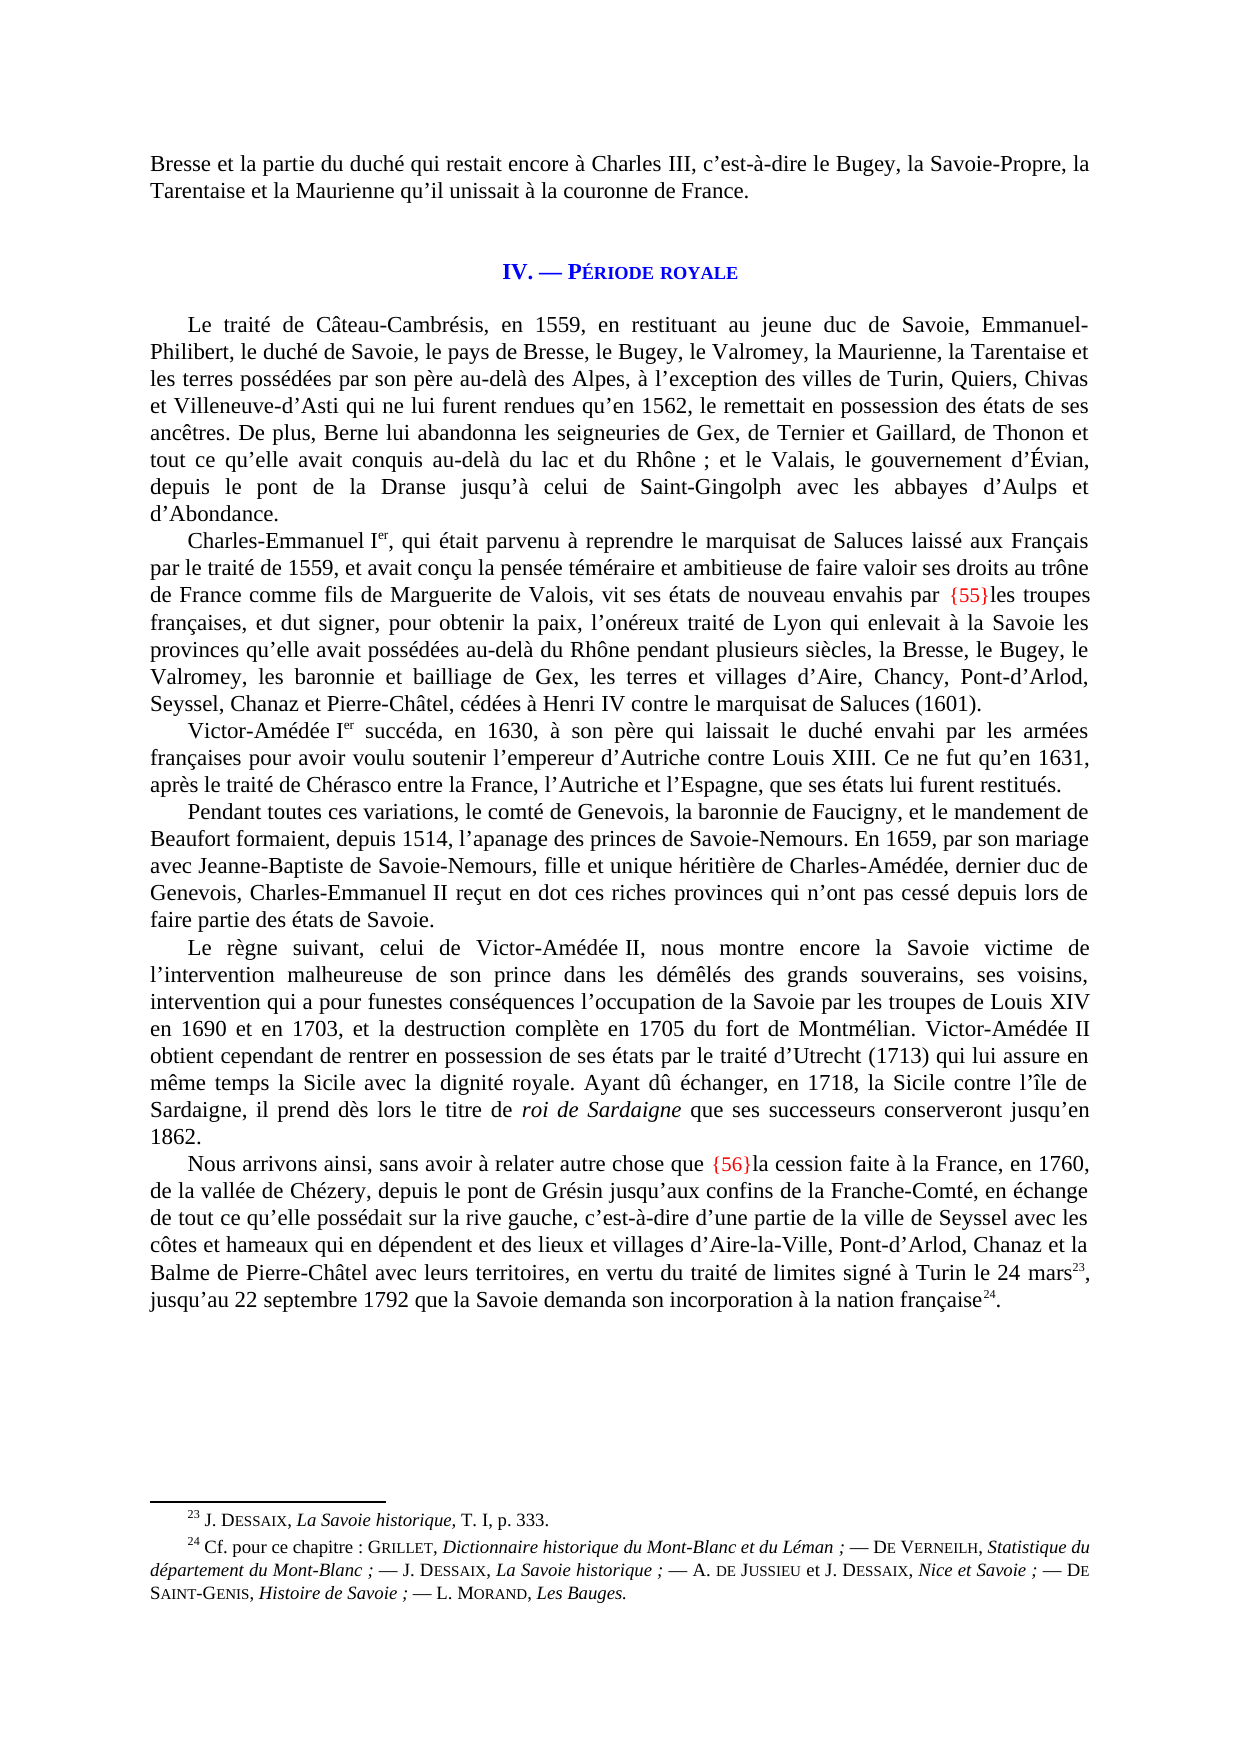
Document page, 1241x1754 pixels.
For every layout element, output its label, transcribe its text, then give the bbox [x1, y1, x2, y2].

text Le traité de Câteau-Cambrésis, en 1559, en restituant au jeune duc de Savoie, Emmanuel-Philibert, le duché de Savoie, le pays de Bresse, le Bugey, le Valromey, la Maurienne, la Tarentaise et les terres possédées par son père au-delà des Alpes, à l’exception des villes de Turin, Quiers, Chivas et Villeneuve-d’Asti qui ne lui furent rendues qu’en 1562, le remettait en possession des états de ses ancêtres. De plus, Berne lui abandonna les seigneuries de Gex, de Ternier et Gaillard, de Thonon et tout ce qu’elle avait conquis au-delà du lac et du Rhône ; et le Valais, le gouvernement d’Évian, depuis le pont de la Dranse jusqu’à celui de Saint-Gingolph avec les abbayes d’Aulps et d’Abondance. [150, 310, 1090, 527]
text Victor-Amédée Ier succéda, en 1630, à son père qui laissait le duché envahi par les armées françaises pour avoir voulu soutenir l’empereur d’Autriche contre Louis XIII. Ce ne fut qu’en 1631, après le traité de Chérasco entre la France, l’Autriche et l’Espagne, que ses états lui furent restitués. [150, 717, 1090, 798]
text Bresse et la partie du duché qui restait encore à Charles III, c’est-à-dire le Bugey, la Savoie-Propre, la Tarentaise et la Maurienne qu’il unissait à la couronne de France. [150, 150, 1090, 204]
text Nous arrivons ainsi, sans avoir à relater autre chose que {56}la cession faite à la France, en 1760, de la vallée de Chézery, depuis le pont de Grésin jusqu’aux confins de la Franche-Comté, en échange de tout ce qu’elle possédait sur la rive gauche, c’est-à-dire d’une partie de la ville de Seyssel avec les côtes et hameaux qui en dépendent et des lieux et villages d’Aire-la-Ville, Pont-d’Arlod, Chanaz et la Balme de Pierre-Châtel avec leurs territoires, en vertu du traité de limites signé à Turin le 24 mars, jusqu’au 22 septembre 1792 que la Savoie demanda son incorporation à la nation française. [150, 1150, 1090, 1312]
text J. Dessaix, La Savoie historique, T. I, p. 333. [150, 1508, 1090, 1531]
text Cf. pour ce chapitre : Grillet, Dictionnaire historique du Mont-Blanc et du Léman ; — De Verneilh, Statistique du département du Mont-Blanc ; — J. Dessaix, La Savoie historique ; — A. de Jussieu et J. Dessaix, Nice et Savoie ; — De Saint-Genis, Histoire de Savoie ; — L. Morand, Les Bauges. [150, 1535, 1090, 1604]
text Charles-Emmanuel Ier, qui était parvenu à reprendre le marquisat de Saluces laissé aux Français par le traité de 1559, et avait conçu la pensée téméraire et ambitieuse de faire valoir ses droits au trône de France comme fils de Marguerite de Valois, vit ses états de nouveau envahis par {55}les troupes françaises, et dut signer, pour obtenir la paix, l’onéreux traité de Lyon qui enlevait à la Savoie les provinces qu’elle avait possédées au-delà du Rhône pendant plusieurs siècles, la Bresse, le Bugey, le Valromey, les baronnie et bailliage de Gex, les terres et villages d’Aire, Chancy, Pont-d’Arlod, Seyssel, Chanaz et Pierre-Châtel, cédées à Henri IV contre le marquisat de Saluces (1601). [150, 527, 1090, 717]
text Le règne suivant, celui de Victor-Amédée II, nous montre encore la Savoie victime de l’intervention malheureuse de son prince dans les démêlés des grands souverains, ses voisins, intervention qui a pour funestes conséquences l’occupation de la Savoie par les troupes de Louis XIV en 1690 et en 1703, et la destruction complète en 1705 du fort de Montmélian. Victor-Amédée II obtient cependant de rentrer en possession de ses états par le traité d’Utrecht (1713) qui lui assure en même temps la Sicile avec la dignité royale. Ayant dû échanger, en 1718, la Sicile contre l’île de Sardaigne, il prend dès lors le titre de roi de Sardaigne que ses successeurs conserveront jusqu’en 1862. [150, 933, 1090, 1150]
text IV. — Période royale [150, 254, 1090, 285]
text Pendant toutes ces variations, le comté de Genevois, la baronnie de Faucigny, et le mandement de Beaufort formaient, depuis 1514, l’apanage des princes de Savoie-Nemours. En 1659, par son mariage avec Jeanne-Baptiste de Savoie-Nemours, fille et unique héritière de Charles-Amédée, dernier duc de Genevois, Charles-Emmanuel II reçut en dot ces riches provinces qui n’ont pas cessé depuis lors de faire partie des états de Savoie. [150, 798, 1090, 933]
